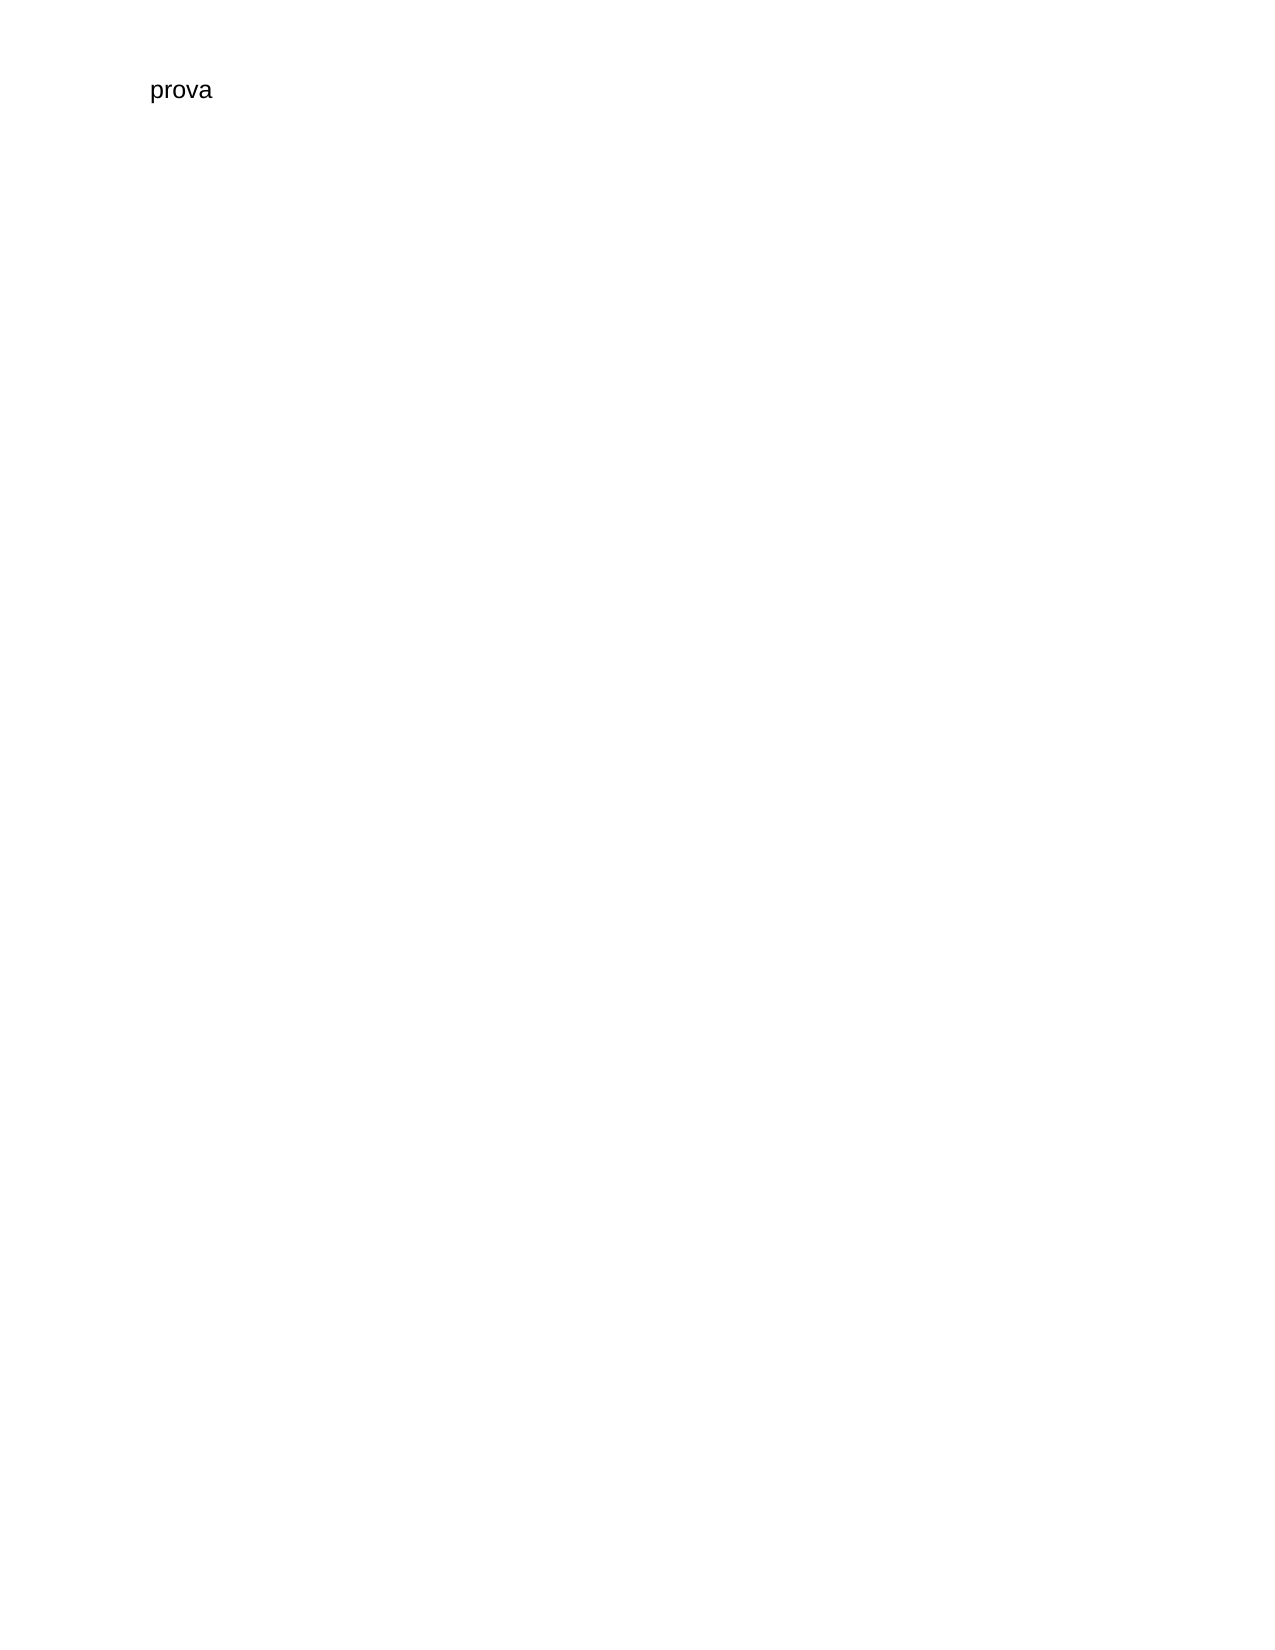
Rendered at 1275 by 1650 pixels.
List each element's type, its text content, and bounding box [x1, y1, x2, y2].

text prova [150, 75, 1125, 104]
